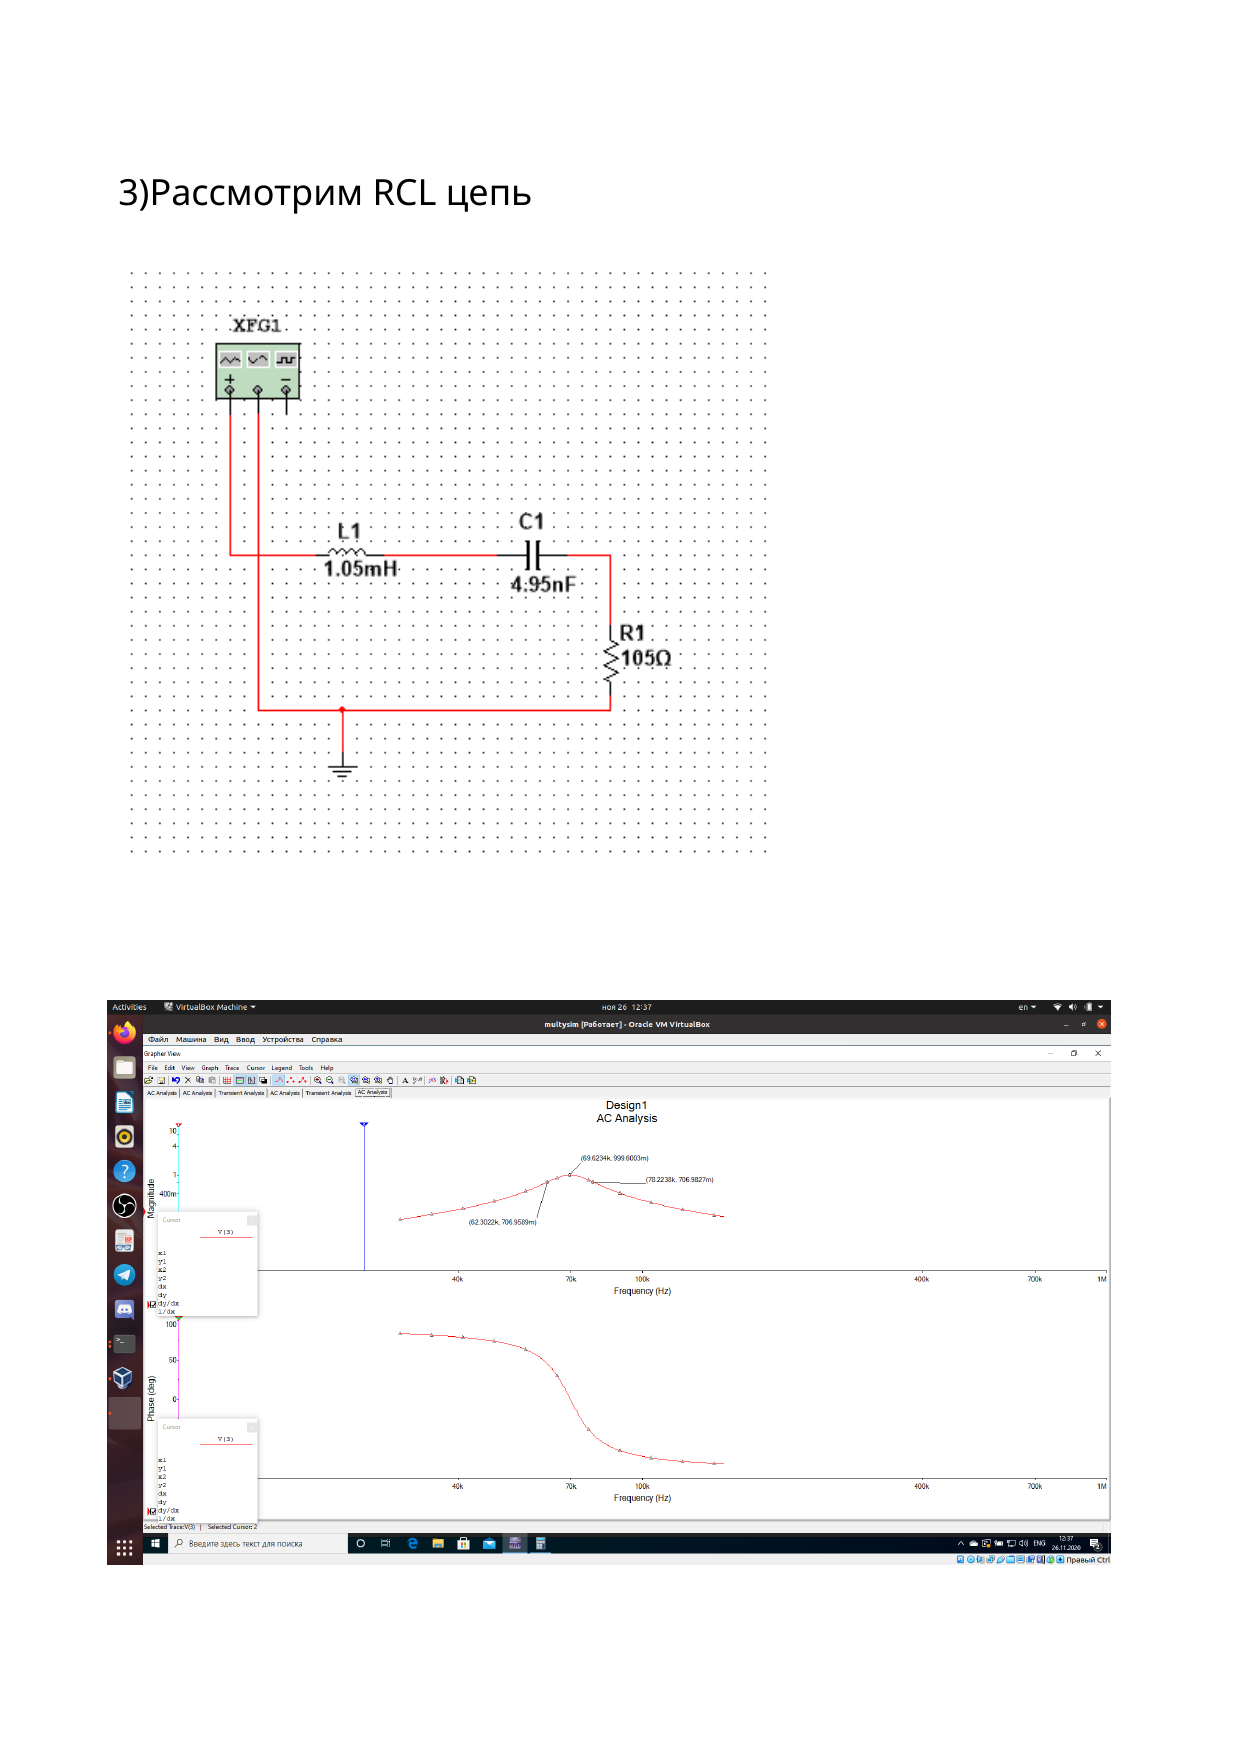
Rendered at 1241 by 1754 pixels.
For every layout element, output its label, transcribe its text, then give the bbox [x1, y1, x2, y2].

text 3)Рассмотрим RCL цепь [118, 167, 1122, 216]
picture [107, 1000, 1111, 1565]
picture [125, 269, 774, 862]
